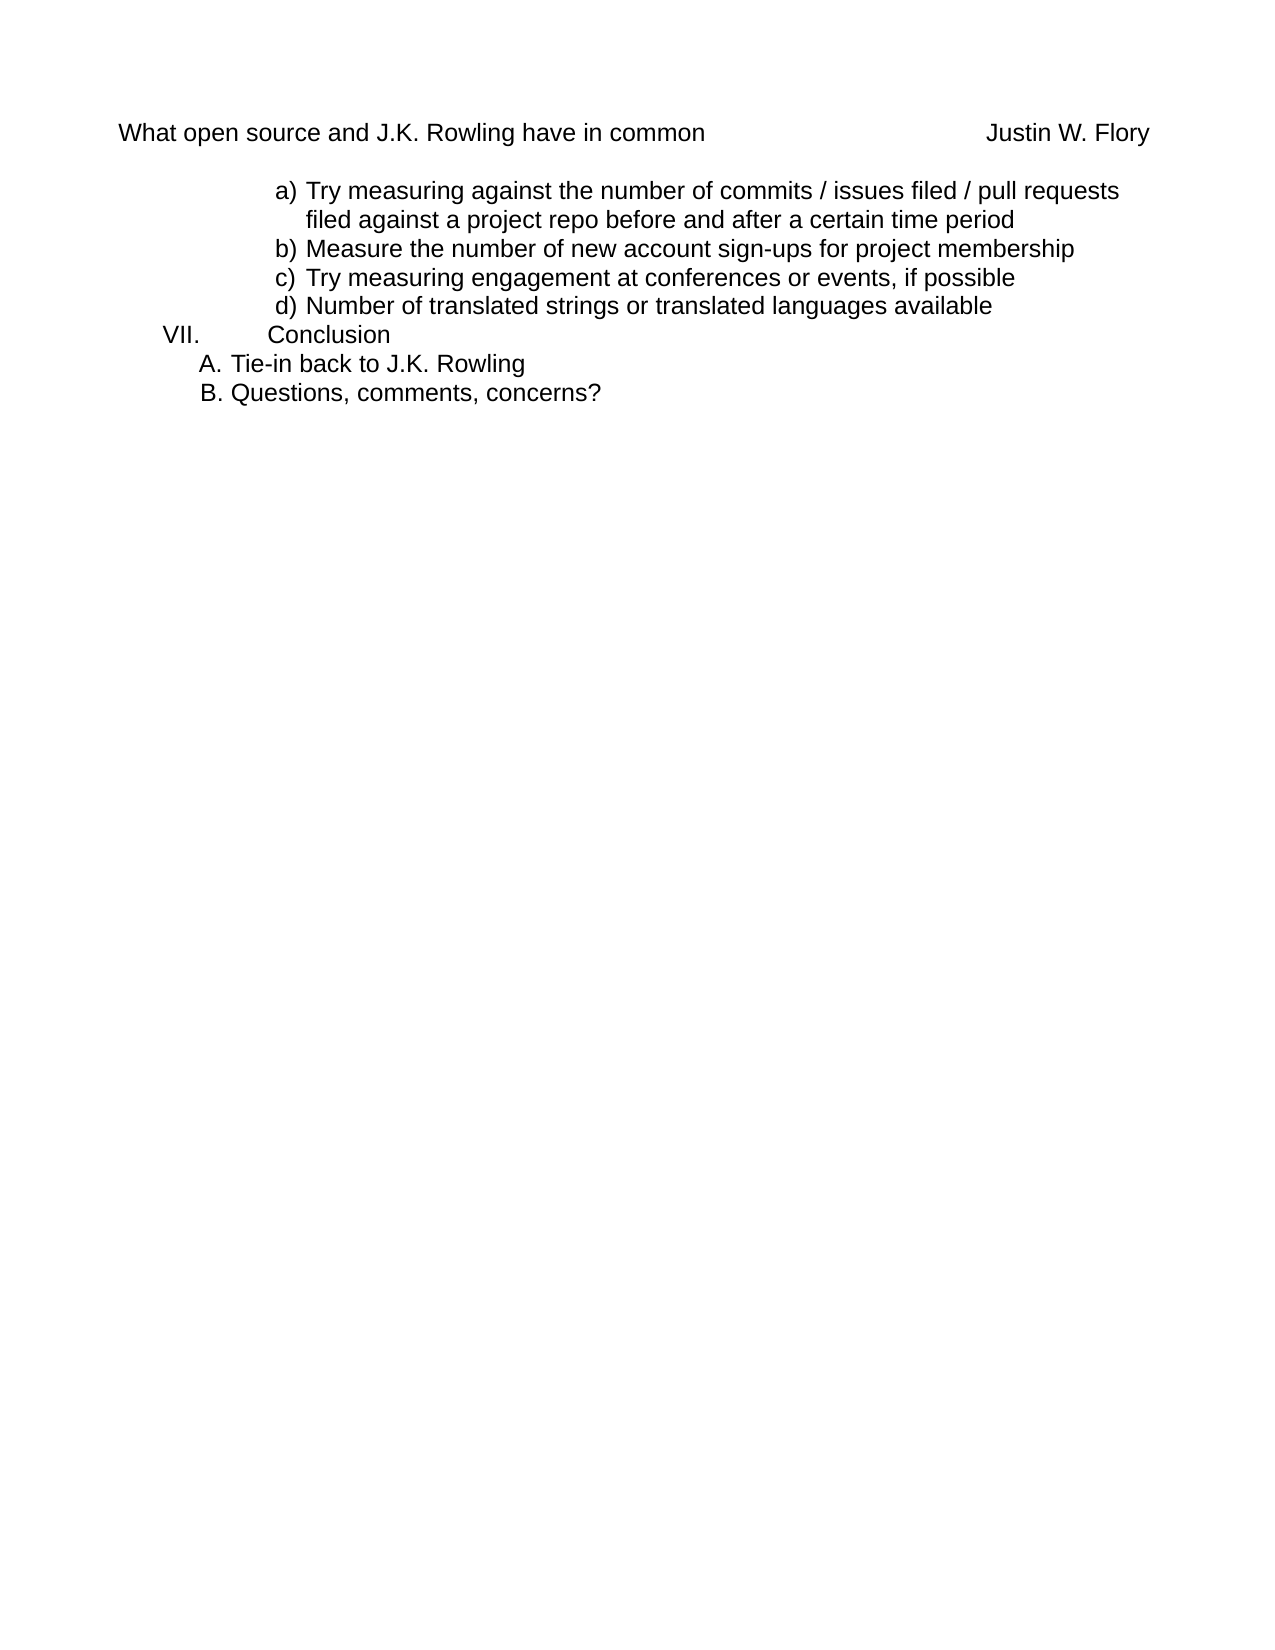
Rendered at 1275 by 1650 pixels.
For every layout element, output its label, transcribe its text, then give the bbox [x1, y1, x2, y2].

list Tie-in back to J.K. Rowling [193, 349, 1157, 378]
list Conclusion [156, 320, 1157, 349]
list Questions, comments, concerns? [193, 378, 1157, 406]
list Measure the number of new account sign-ups for project membership [268, 234, 1157, 263]
list Try measuring engagement at conferences or events, if possible [268, 263, 1157, 291]
list Try measuring against the number of commits / issues filed / pull requests filed against a project repo before and after a certain time period [268, 176, 1157, 234]
list Number of translated strings or translated languages available [268, 291, 1157, 320]
